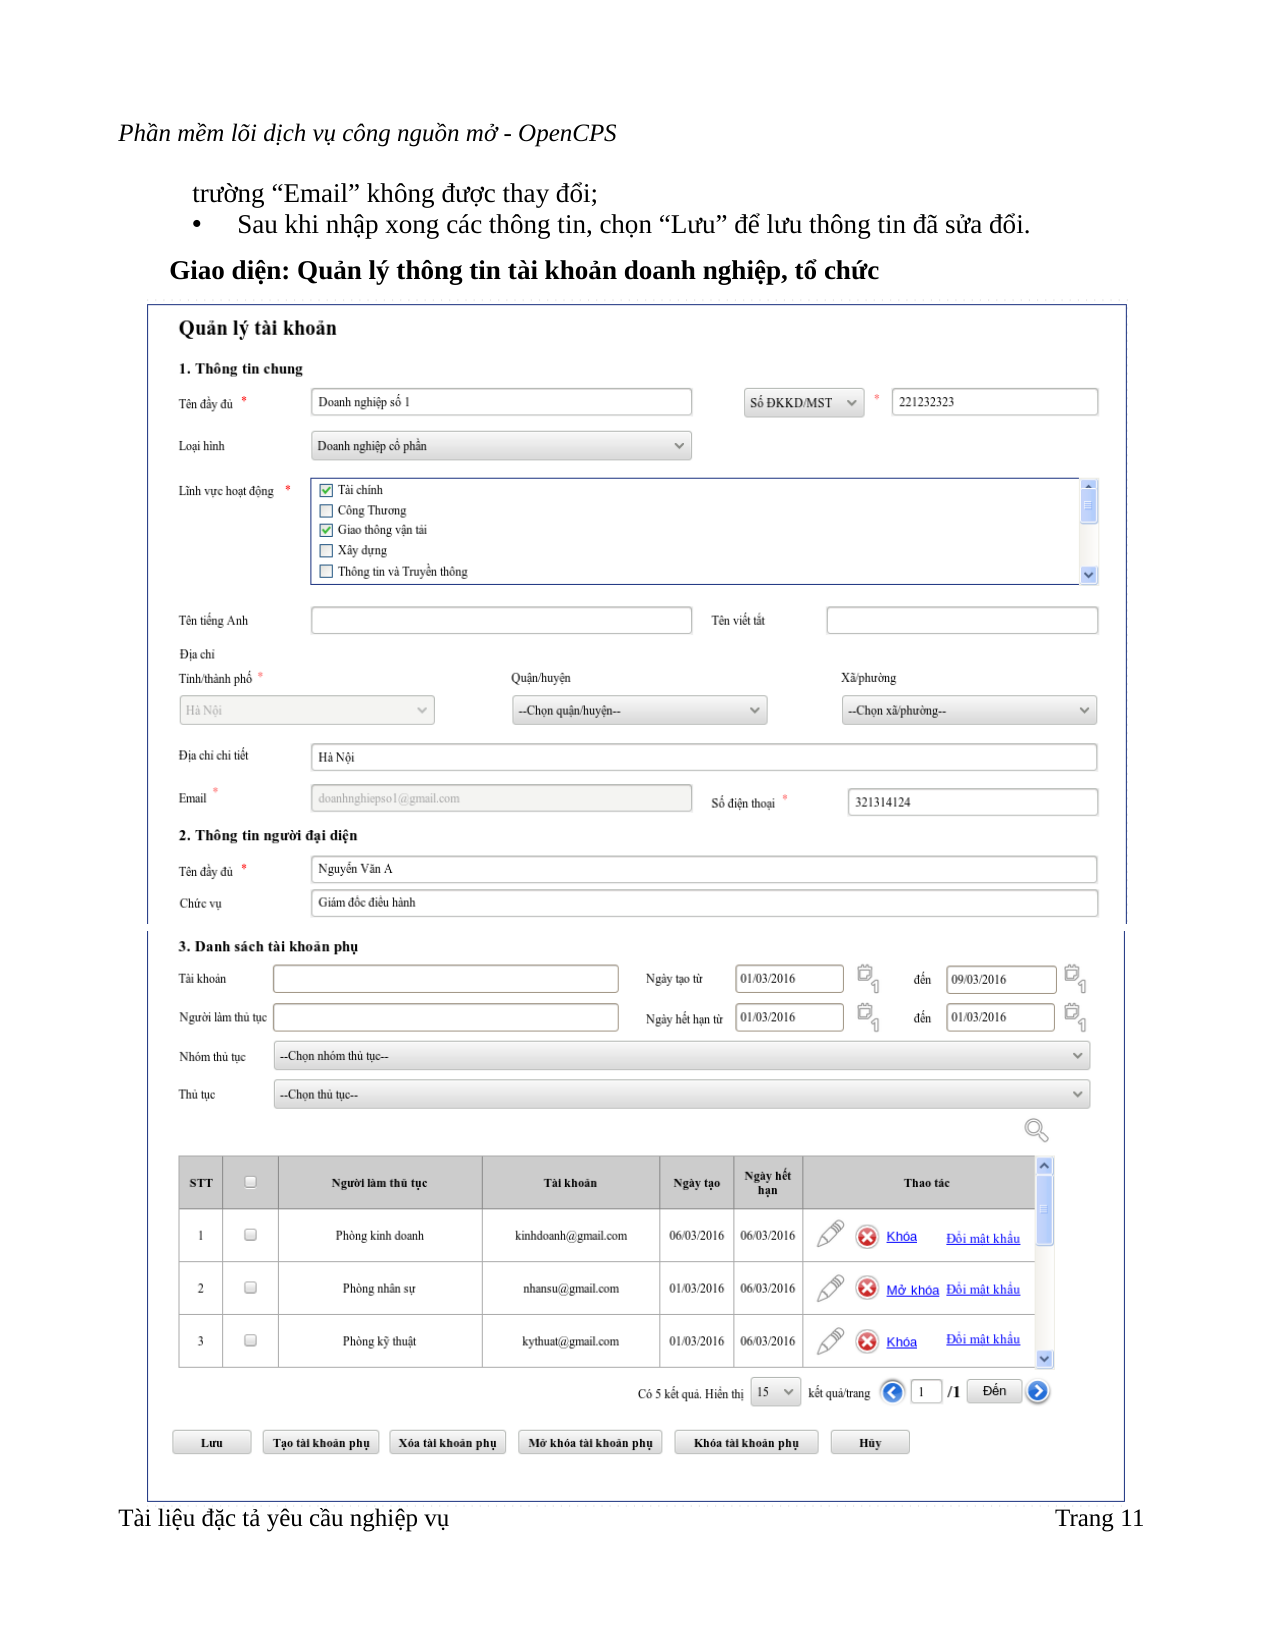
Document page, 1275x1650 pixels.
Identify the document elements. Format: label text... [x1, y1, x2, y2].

subtitle Giao diện: Quản lý thông tin tài khoản doanh nghiệp, tổ chức [169, 254, 1157, 285]
list Sau khi nhập xong các thông tin, chọn “Lưu” để lưu thông tin đã sửa đổi. [192, 208, 1157, 239]
picture [143, 297, 1132, 924]
list trường “Email” không được thay đổi; [192, 177, 1157, 208]
picture [143, 931, 1129, 1508]
